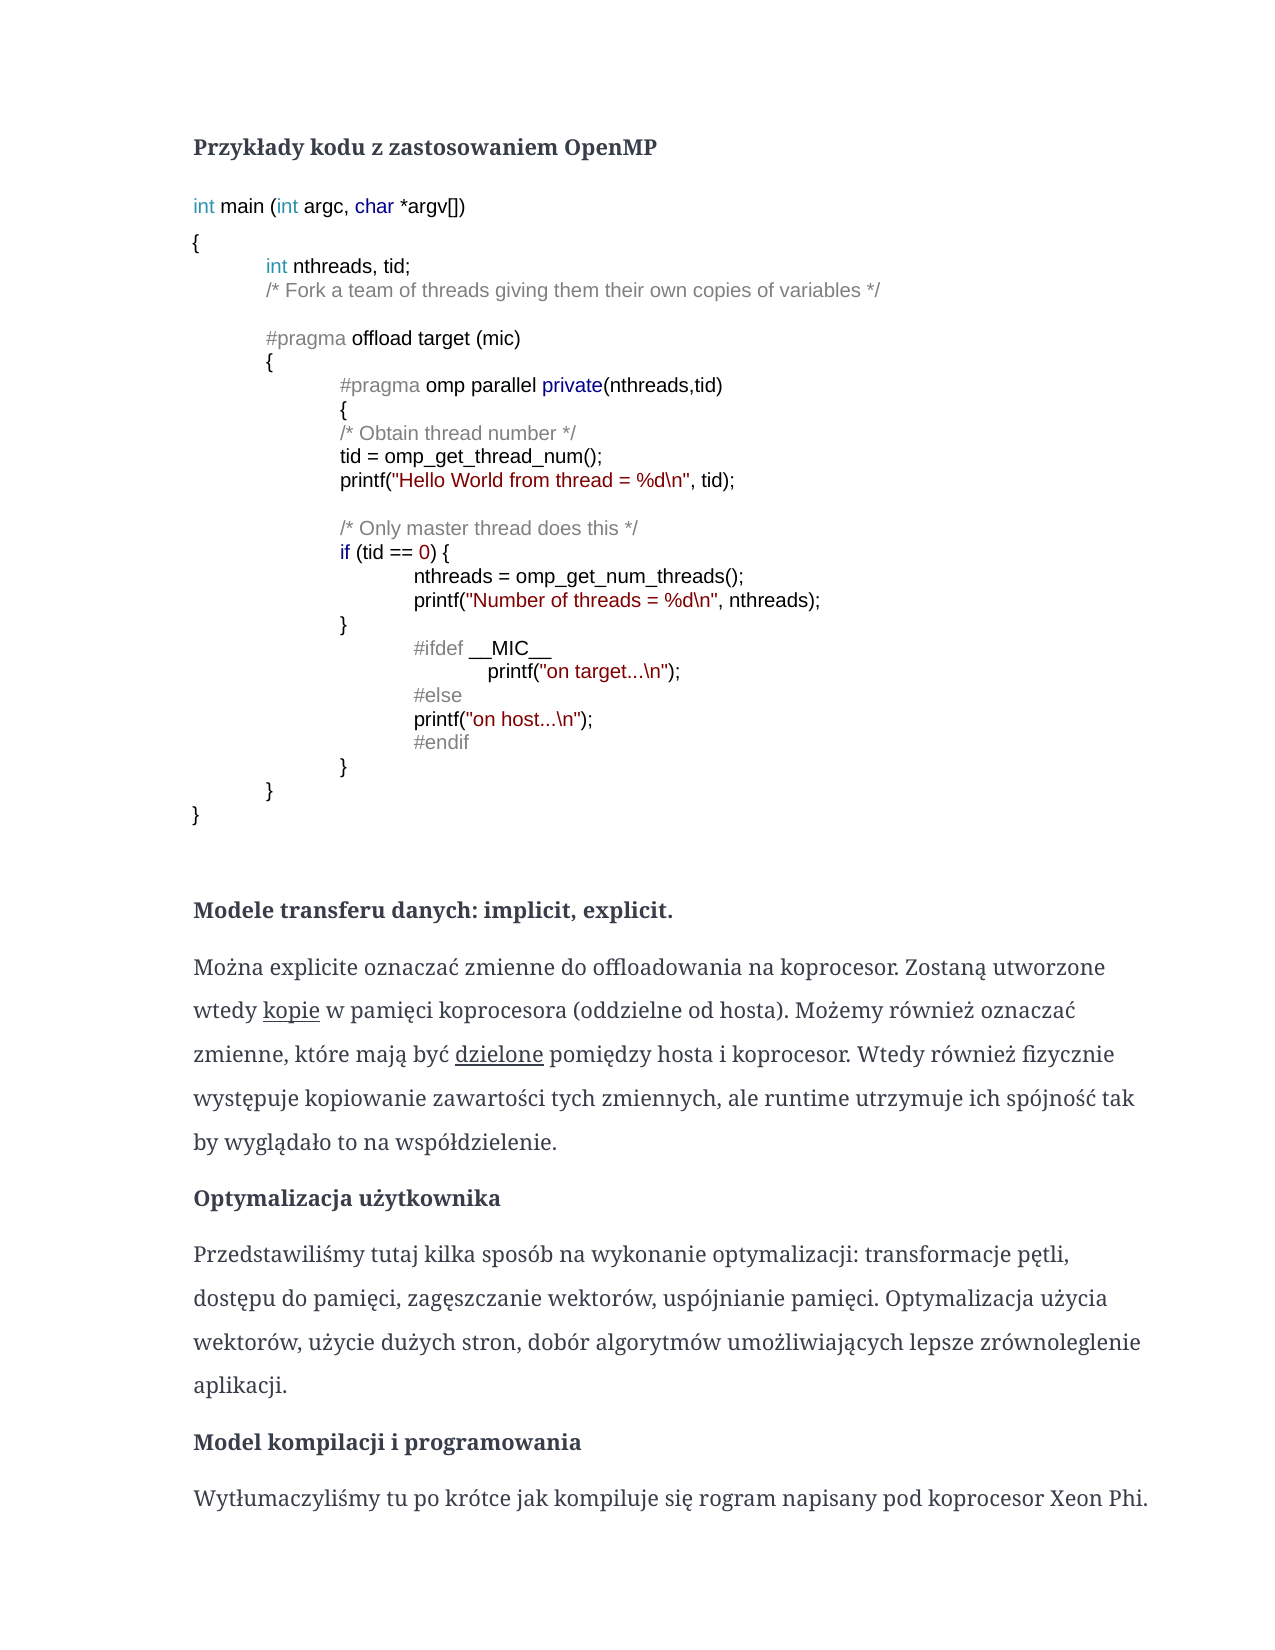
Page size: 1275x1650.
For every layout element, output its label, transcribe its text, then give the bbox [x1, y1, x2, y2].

text { [118, 231, 1157, 254]
text printf("on host...\n"); [118, 707, 1157, 731]
list int main (int argc, char *argv[]) [156, 174, 1157, 218]
text { [118, 349, 1157, 373]
list Wytłumaczyliśmy tu po krótce jak kompiluje się rogram napisany pod koprocesor Xeon Phi. [156, 1469, 1157, 1513]
list Przykłady kodu z zastosowaniem OpenMP [156, 118, 1157, 162]
text printf("Hello World from thread = %d\n", tid); [118, 468, 1157, 492]
text #else [118, 683, 1157, 707]
text /* Obtain thread number */ [118, 420, 1157, 444]
text } [118, 802, 1157, 825]
text nthreads = omp_get_num_threads(); [118, 564, 1157, 588]
text int nthreads, tid; [118, 254, 1157, 278]
text } [118, 612, 1157, 636]
text #ifdef __MIC__ [118, 636, 1157, 659]
text /* Only master thread does this */ [118, 516, 1157, 540]
text #pragma omp parallel private(nthreads,tid) [118, 373, 1157, 396]
list Przedstawiliśmy tutaj kilka sposób na wykonanie optymalizacji: transformacje pętli, dostępu do pamięci, zagęszczanie wektorów, uspójnianie pamięci. Optymalizacja użycia wektorów, użycie dużych stron, dobór algorytmów umożliwiających lepsze zrównoleglenie aplikacji. [156, 1225, 1157, 1400]
text printf("on target...\n"); [118, 659, 1157, 683]
text if (tid == 0) { [118, 540, 1157, 564]
text #pragma offload target (mic) [118, 326, 1157, 349]
list Modele transferu danych: implicit, explicit. [156, 881, 1157, 925]
text /* Fork a team of threads giving them their own copies of variables */ [118, 278, 1157, 302]
list Optymalizacja użytkownika [156, 1169, 1157, 1213]
text } [118, 778, 1157, 802]
text } [118, 754, 1157, 778]
text tid = omp_get_thread_num(); [118, 444, 1157, 468]
text { [118, 396, 1157, 420]
text #endif [118, 731, 1157, 754]
list Można explicite oznaczać zmienne do offloadowania na koprocesor. Zostaną utworzone wtedy kopie w pamięci koprocesora (oddzielne od hosta). Możemy również oznaczać zmienne, które mają być dzielone pomiędzy hosta i koprocesor. Wtedy również fizycznie występuje kopiowanie zawartości tych zmiennych, ale runtime utrzymuje ich spójność tak by wyglądało to na współdzielenie. [156, 938, 1157, 1156]
list Model kompilacji i programowania [156, 1413, 1157, 1456]
text printf("Number of threads = %d\n", nthreads); [118, 588, 1157, 612]
